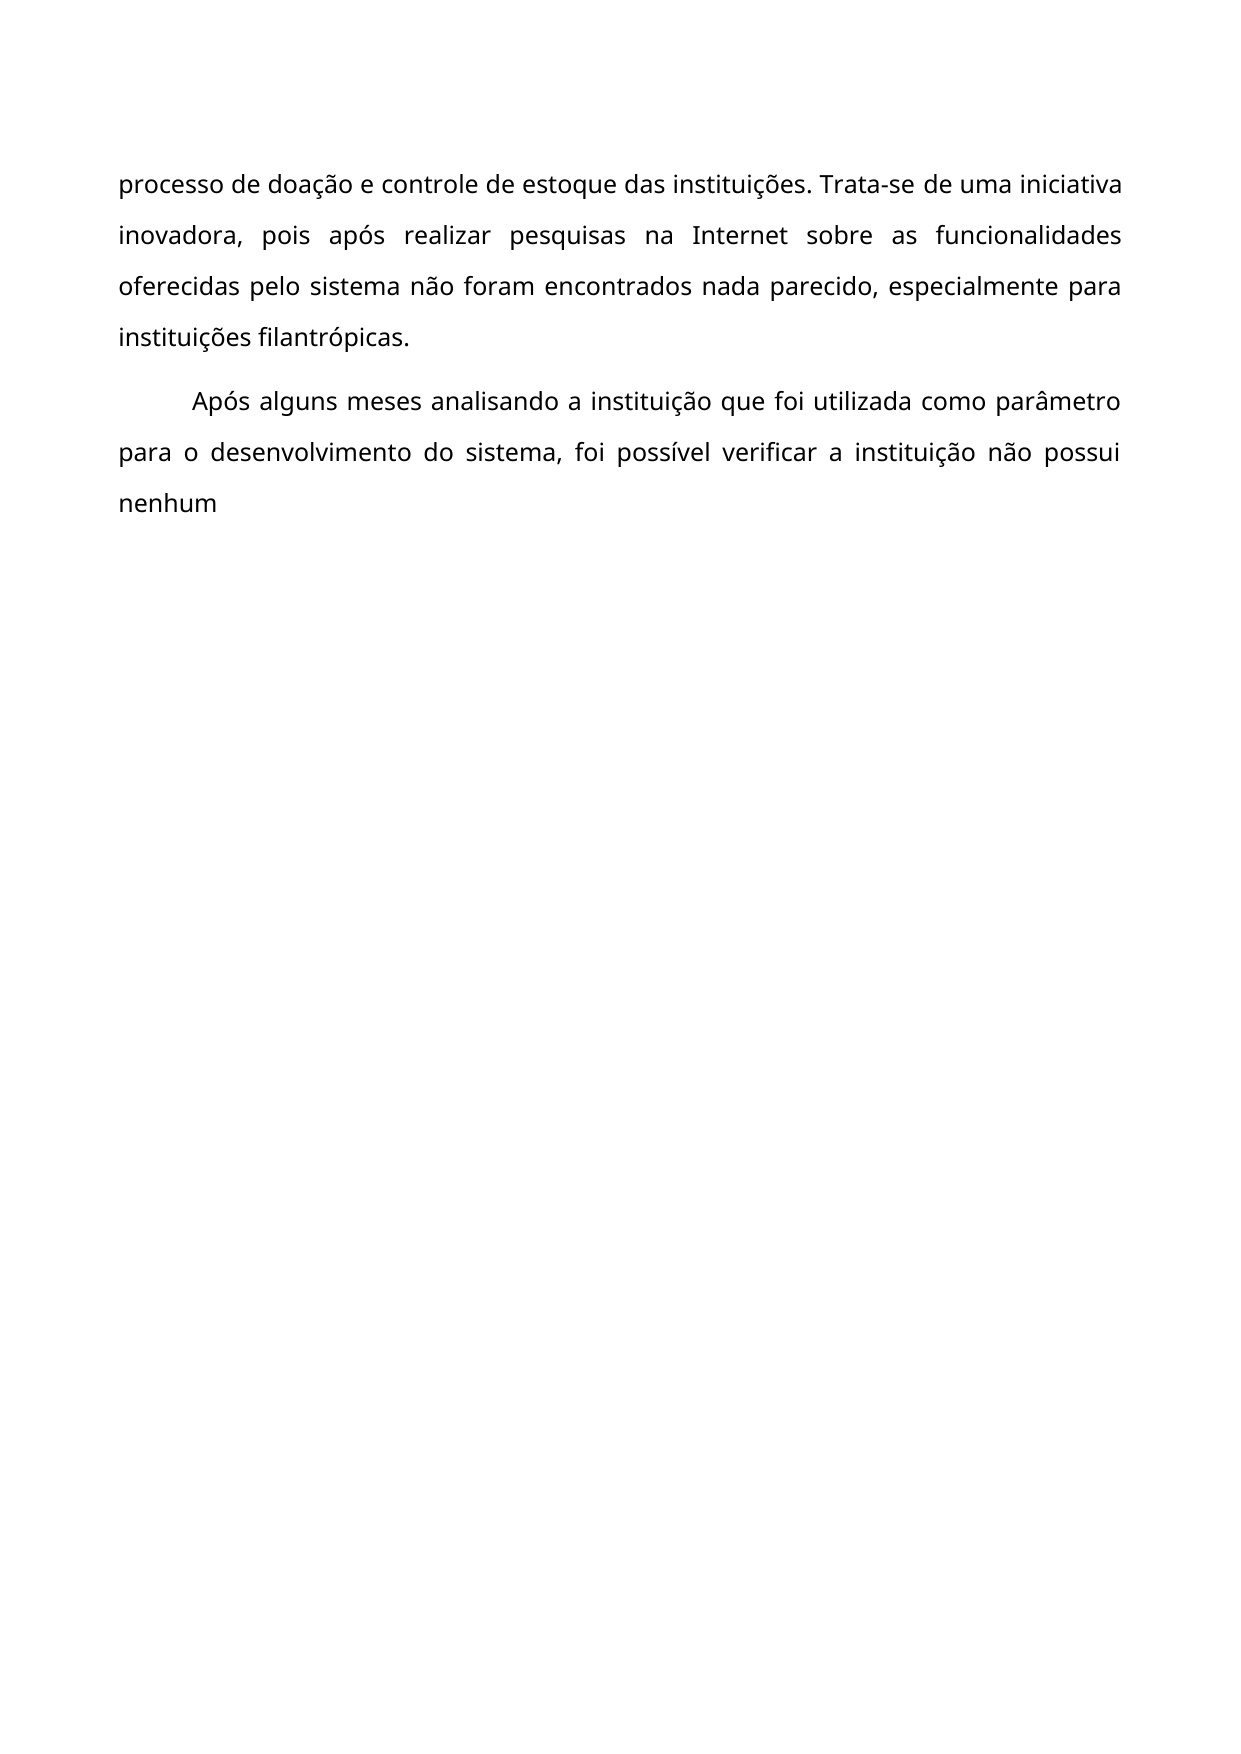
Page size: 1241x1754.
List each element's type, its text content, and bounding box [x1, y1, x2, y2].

text Após alguns meses analisando a instituição que foi utilizada como parâmetro para o desenvolvimento do sistema, foi possível verificar a instituição não possui nenhum [118, 383, 1122, 519]
text processo de doação e controle de estoque das instituições. Trata-se de uma iniciativa inovadora, pois após realizar pesquisas na Internet sobre as funcionalidades oferecidas pelo sistema não foram encontrados nada parecido, especialmente para instituições filantrópicas. [118, 167, 1122, 354]
